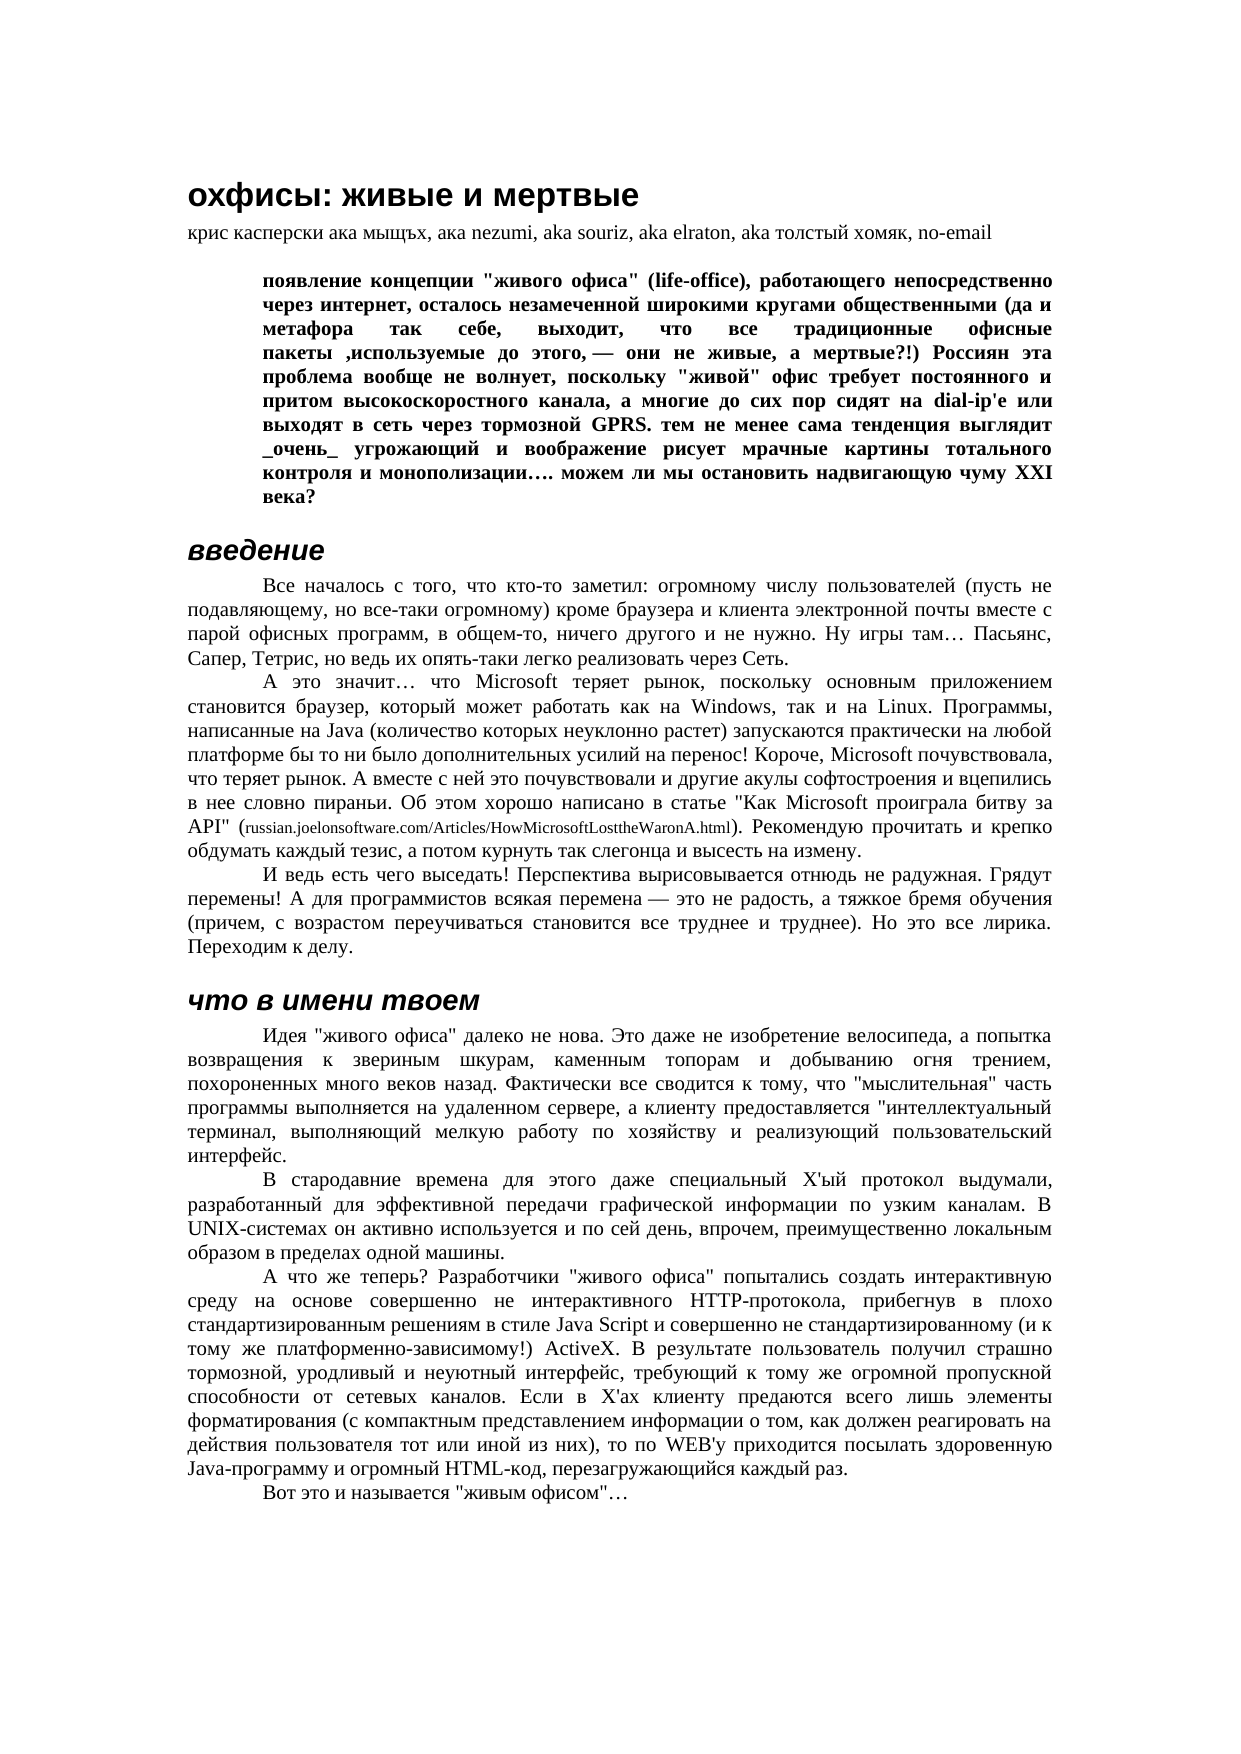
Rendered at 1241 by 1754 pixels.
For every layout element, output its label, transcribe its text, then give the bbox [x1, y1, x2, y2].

subtitle охфисы: живые и мертвые [187, 175, 1053, 213]
text Вот это и называется "живым офисом"… [187, 1480, 1053, 1504]
text Идея "живого офиса" далеко не нова. Это даже не изобретение велосипеда, а попытка возвращения к звериным шкурам, каменным топорам и добыванию огня трением, похороненных много веков назад. Фактически все сводится к тому, что "мыслительная" часть программы выполняется на удаленном сервере, а клиенту предоставляется "интеллектуальный терминал, выполняющий мелкую работу по хозяйству и реализующий пользовательский интерфейс. [187, 1023, 1053, 1167]
text А это значит… что Microsoft теряет рынок, поскольку основным приложением становится браузер, который может работать как на Windows, так и на Linux. Программы, написанные на Java (количество которых неуклонно растет) запускаются практически на любой платформе бы то ни было дополнительных усилий на перенос! Короче, Microsoft почувствовала, что теряет рынок. А вместе с ней это почувствовали и другие акулы софтостроения и вцепились в нее словно пираньи. Об этом хорошо написано в статье "Как Microsoft проиграла битву за API" (russian.joelonsoftware.com/Articles/HowMicrosoftLosttheWaronA.html). Рекомендую прочитать и крепко обдумать каждый тезис, а потом курнуть так слегонца и высесть на измену. [187, 669, 1053, 862]
subtitle что в имени твоем [187, 983, 1053, 1017]
text появление концепции "живого офиса" (life-office), работающего непосредственно через интернет, осталось незамеченной широкими кругами общественными (да и метафора так себе, выходит, что все традиционные офисные пакеты ,используемые до этого, — они не живые, а мертвые?!) Россиян эта проблема вообще не волнует, поскольку "живой" офис требует постоянного и притом высокоскоростного канала, а многие до сих пор сидят на dial-ip'е или выходят в сеть через тормозной GPRS. тем не менее сама тенденция выглядит _очень_ угрожающий и воображение рисует мрачные картины тотального контроля и монополизации…. можем ли мы остановить надвигающую чуму XXI века? [262, 268, 1053, 508]
text крис касперски ака мыщъх, ака nezumi, aka souriz, aka elraton, aka толстый хомяк, no-email [187, 220, 1053, 244]
text А что же теперь? Разработчики "живого офиса" попытались создать интерактивную среду на основе совершенно не интерактивного HTTP-протокола, прибегнув в плохо стандартизированным решениям в стиле Java Script и совершенно не стандартизированному (и к тому же платформенно-зависимому!) ActiveX. В результате пользователь получил страшно тормозной, уродливый и неуютный интерфейс, требующий к тому же огромной пропускной способности от сетевых каналов. Если в X'ах клиенту предаются всего лишь элементы форматирования (с компактным представлением информации о том, как должен реагировать на действия пользователя тот или иной из них), то по WEB'у приходится посылать здоровенную Java-программу и огромный HTML-код, перезагружающийся каждый раз. [187, 1264, 1053, 1480]
subtitle введение [187, 533, 1053, 567]
text В стародавние времена для этого даже специальный X'ый протокол выдумали, разработанный для эффективной передачи графической информации по узким каналам. В UNIX-системах он активно используется и по сей день, впрочем, преимущественно локальным образом в пределах одной машины. [187, 1167, 1053, 1264]
text И ведь есть чего выседать! Перспектива вырисовывается отнюдь не радужная. Грядут перемены! А для программистов всякая перемена — это не радость, а тяжкое бремя обучения (причем, с возрастом переучиваться становится все труднее и труднее). Но это все лирика. Переходим к делу. [187, 862, 1053, 958]
text Все началось с того, что кто-то заметил: огромному числу пользователей (пусть не подавляющему, но все-таки огромному) кроме браузера и клиента электронной почты вместе с парой офисных программ, в общем-то, ничего другого и не нужно. Ну игры там… Пасьянс, Сапер, Тетрис, но ведь их опять-таки легко реализовать через Сеть. [187, 573, 1053, 669]
